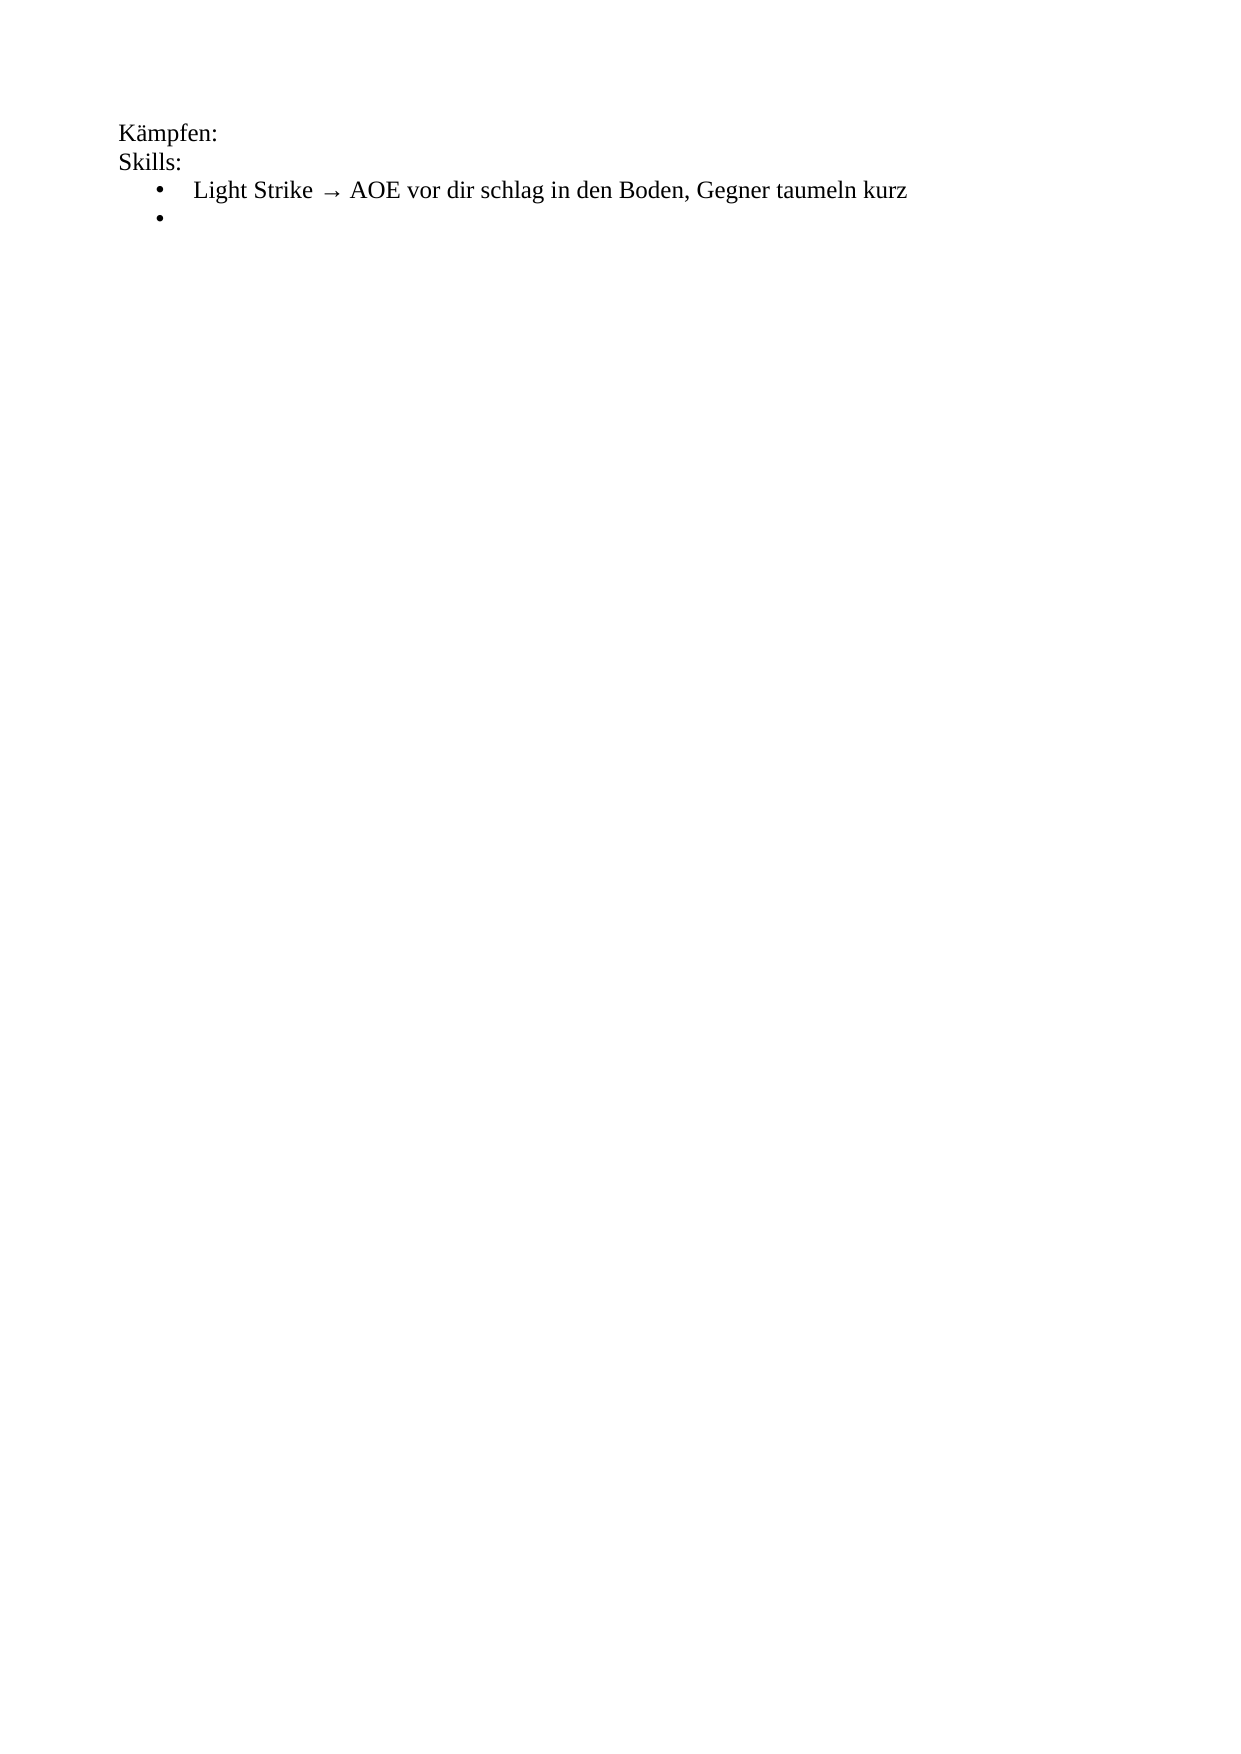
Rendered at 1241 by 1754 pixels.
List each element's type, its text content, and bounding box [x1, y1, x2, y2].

text Kämpfen: [118, 118, 1122, 147]
list Light Strike → AOE vor dir schlag in den Boden, Gegner taumeln kurz [156, 176, 1122, 204]
text Skills: [118, 147, 1122, 176]
